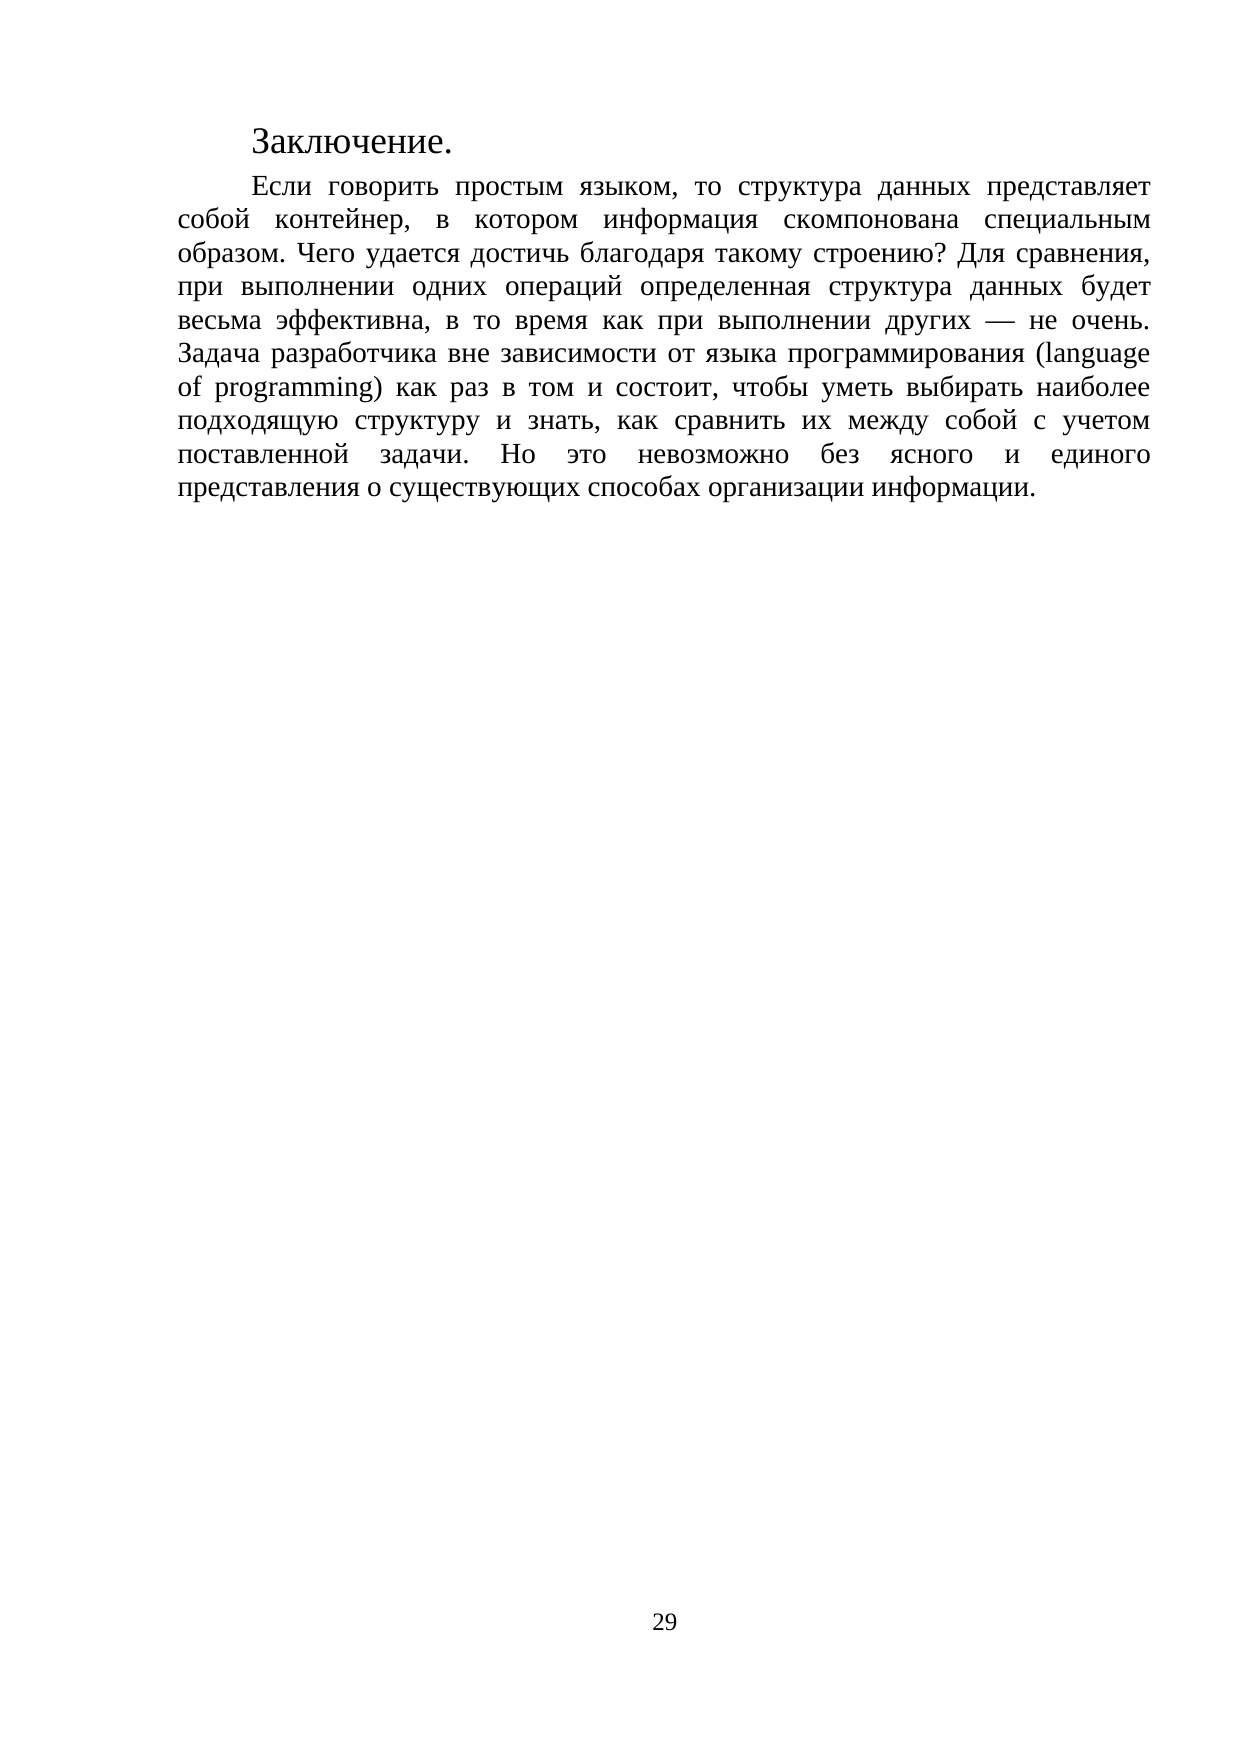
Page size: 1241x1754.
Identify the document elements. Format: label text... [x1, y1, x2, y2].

text Если говорить простым языком, то структура данных представляет собой контейнер, в котором информация скомпонована специальным образом. Чего удается достичь благодаря такому строению? Для сравнения, при выполнении одних операций определенная структура данных будет весьма эффективна, в то время как при выполнении других — не очень. Задача разработчика вне зависимости от языка программирования (language of programming) как раз в том и состоит, чтобы уметь выбирать наиболее подходящую структуру и знать, как сравнить их между собой с учетом поставленной задачи. Но это невозможно без ясного и единого представления о существующих способах организации информации. [177, 168, 1152, 503]
subtitle Заключение. [251, 118, 1152, 161]
